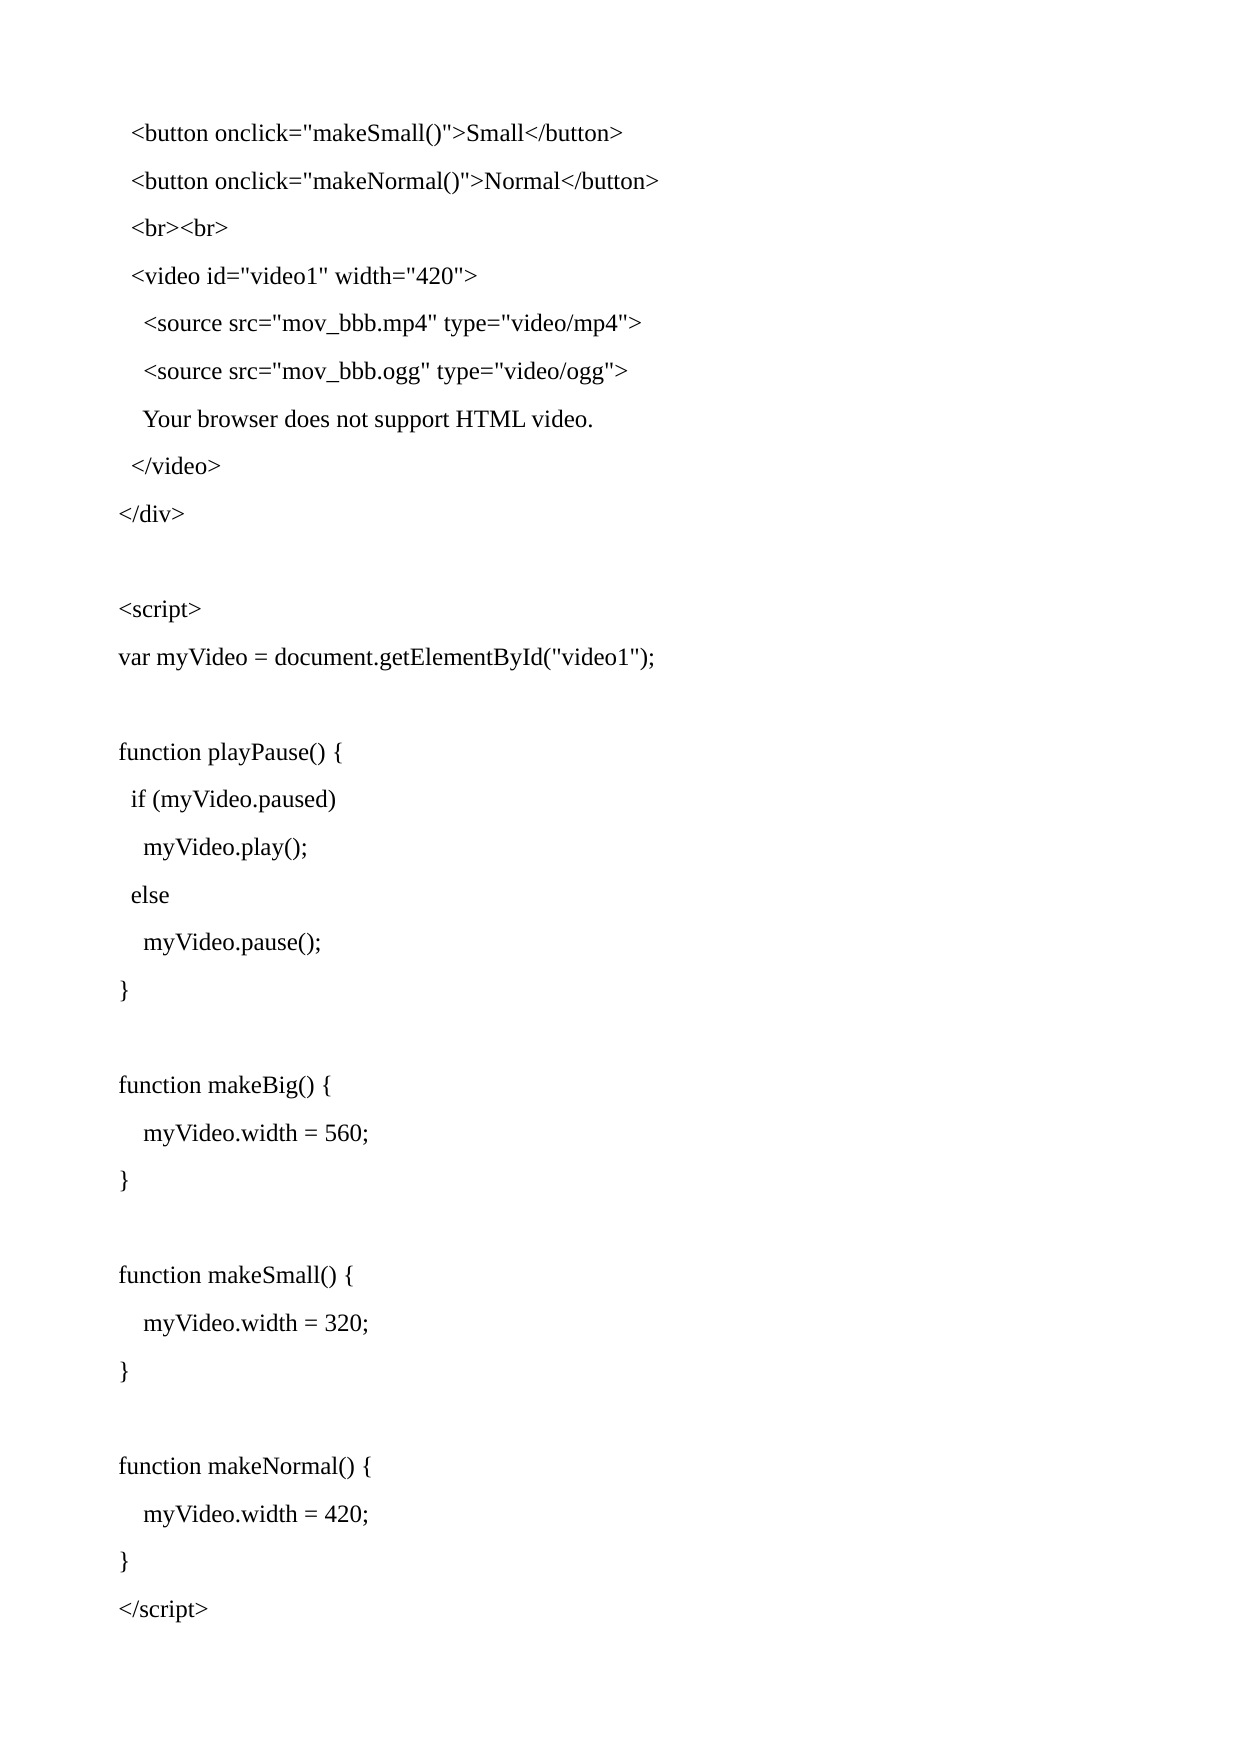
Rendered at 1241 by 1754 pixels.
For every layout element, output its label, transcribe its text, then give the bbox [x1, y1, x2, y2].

text myVideo.pause(); [118, 927, 1122, 956]
text var myVideo = document.getElementById("video1"); [118, 642, 1122, 671]
text <button onclick="makeSmall()">Small</button> [118, 118, 1122, 147]
text } [118, 1165, 1122, 1194]
text function makeBig() { [118, 1070, 1122, 1099]
text myVideo.width = 560; [118, 1118, 1122, 1147]
text <source src="mov_bbb.ogg" type="video/ogg"> [118, 356, 1122, 385]
text function makeNormal() { [118, 1451, 1122, 1480]
text myVideo.play(); [118, 832, 1122, 861]
text </script> [118, 1594, 1122, 1623]
text } [118, 1546, 1122, 1575]
text } [118, 975, 1122, 1004]
text </video> [118, 451, 1122, 480]
text <script> [118, 594, 1122, 623]
text <button onclick="makeNormal()">Normal</button> [118, 166, 1122, 194]
text myVideo.width = 320; [118, 1308, 1122, 1337]
text <source src="mov_bbb.mp4" type="video/mp4"> [118, 308, 1122, 337]
text myVideo.width = 420; [118, 1499, 1122, 1527]
text <br><br> [118, 213, 1122, 242]
text else [118, 880, 1122, 908]
text </div> [118, 499, 1122, 528]
text } [118, 1356, 1122, 1384]
text function playPause() { [118, 737, 1122, 766]
text if (myVideo.paused) [118, 784, 1122, 813]
text function makeSmall() { [118, 1261, 1122, 1289]
text Your browser does not support HTML video. [118, 404, 1122, 432]
text <video id="video1" width="420"> [118, 261, 1122, 290]
